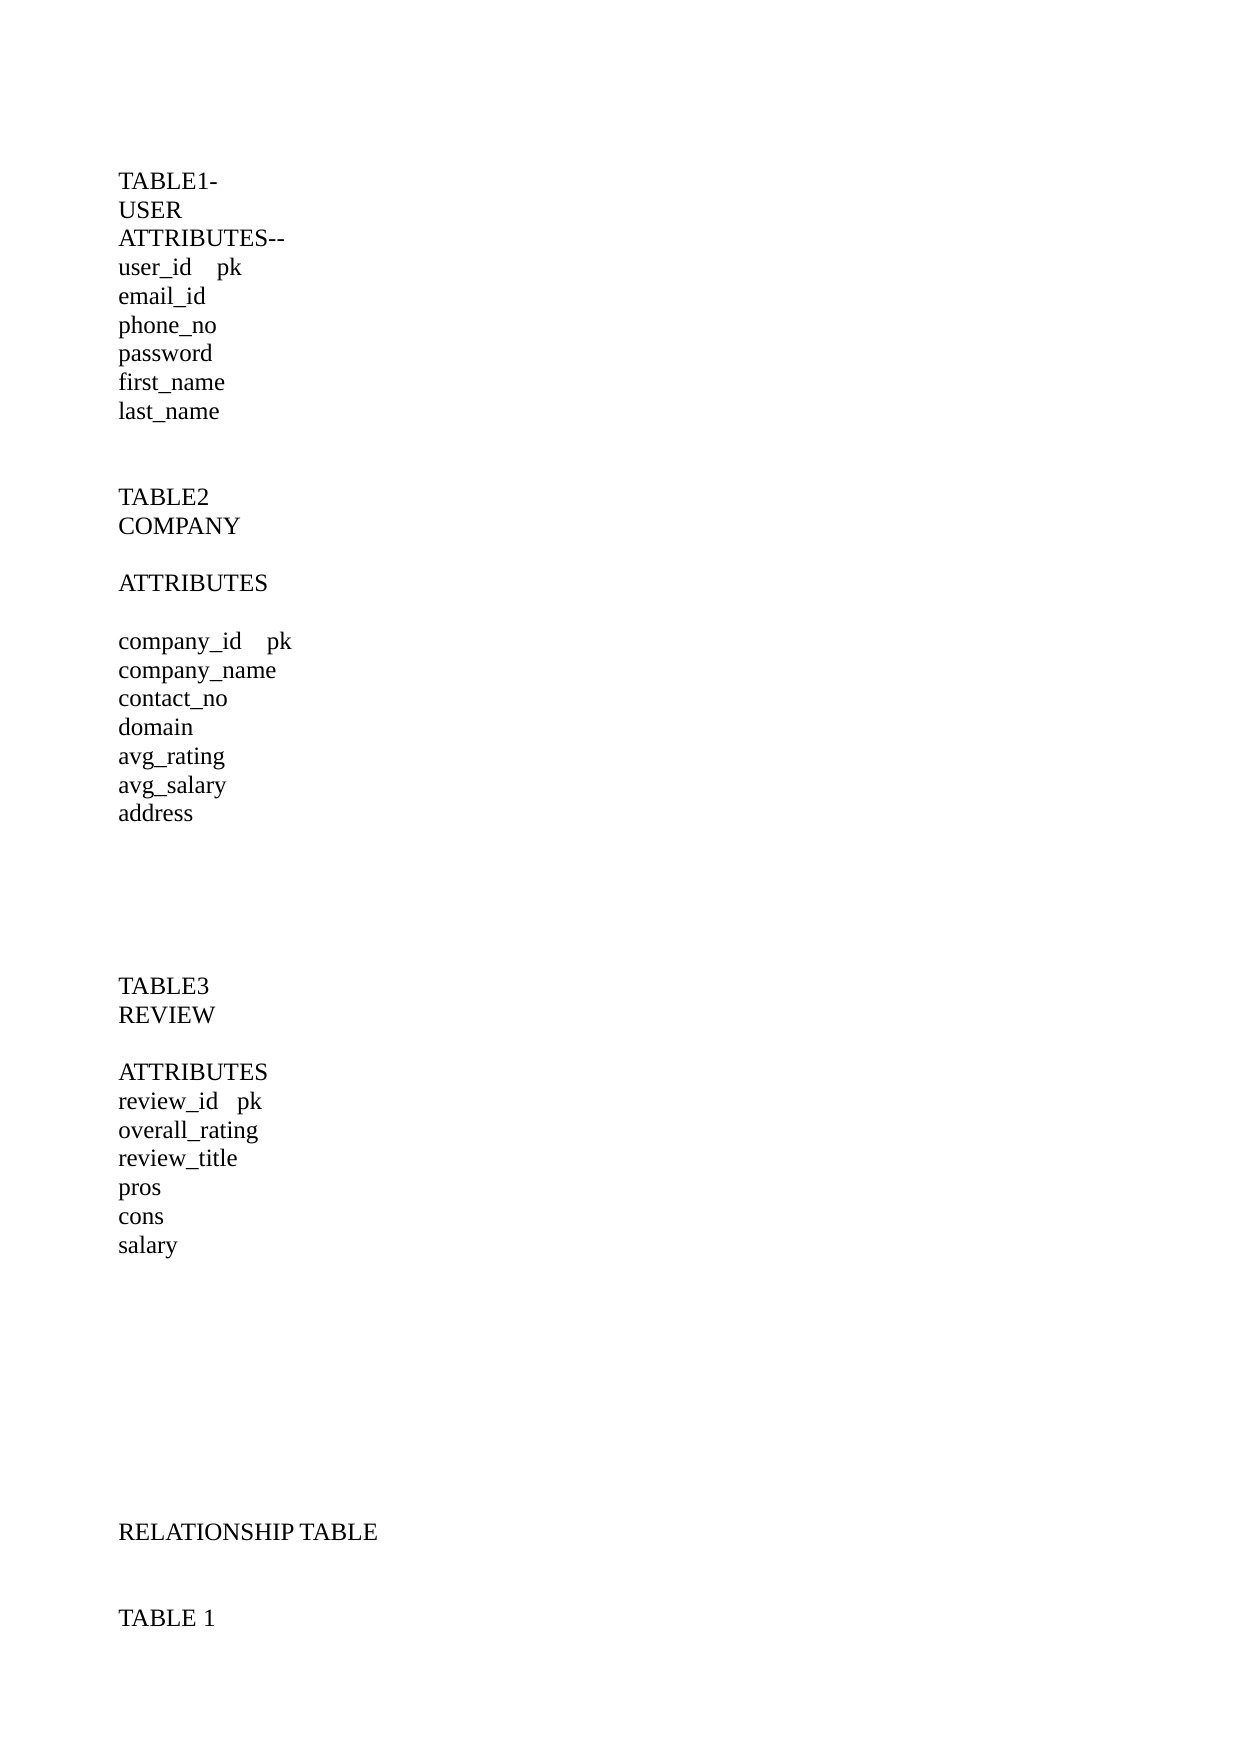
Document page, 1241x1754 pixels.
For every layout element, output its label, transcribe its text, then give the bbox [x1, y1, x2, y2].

text TABLE3 [118, 971, 1122, 1000]
text pros [118, 1172, 1122, 1201]
text cons [118, 1201, 1122, 1230]
text TABLE 1 [118, 1603, 1122, 1632]
text avg_rating [118, 741, 1122, 770]
text ATTRIBUTES [118, 1057, 1122, 1086]
text first_name [118, 367, 1122, 396]
text REVIEW [118, 1000, 1122, 1028]
text email_id [118, 281, 1122, 310]
text RELATIONSHIP TABLE [118, 1517, 1122, 1546]
text password [118, 338, 1122, 367]
text review_title [118, 1143, 1122, 1172]
text TABLE1- [118, 166, 1122, 195]
text domain [118, 712, 1122, 741]
text company_name [118, 655, 1122, 683]
text TABLE2 [118, 482, 1122, 511]
text last_name [118, 396, 1122, 425]
text ATTRIBUTES [118, 568, 1122, 597]
text contact_no [118, 683, 1122, 712]
text address [118, 798, 1122, 827]
text ATTRIBUTES-- [118, 223, 1122, 252]
text company_id pk [118, 626, 1122, 655]
text phone_no [118, 310, 1122, 338]
text USER [118, 195, 1122, 223]
text review_id pk [118, 1086, 1122, 1115]
text user_id pk [118, 252, 1122, 281]
text salary [118, 1230, 1122, 1258]
text avg_salary [118, 770, 1122, 798]
text overall_rating [118, 1115, 1122, 1143]
text COMPANY [118, 511, 1122, 540]
